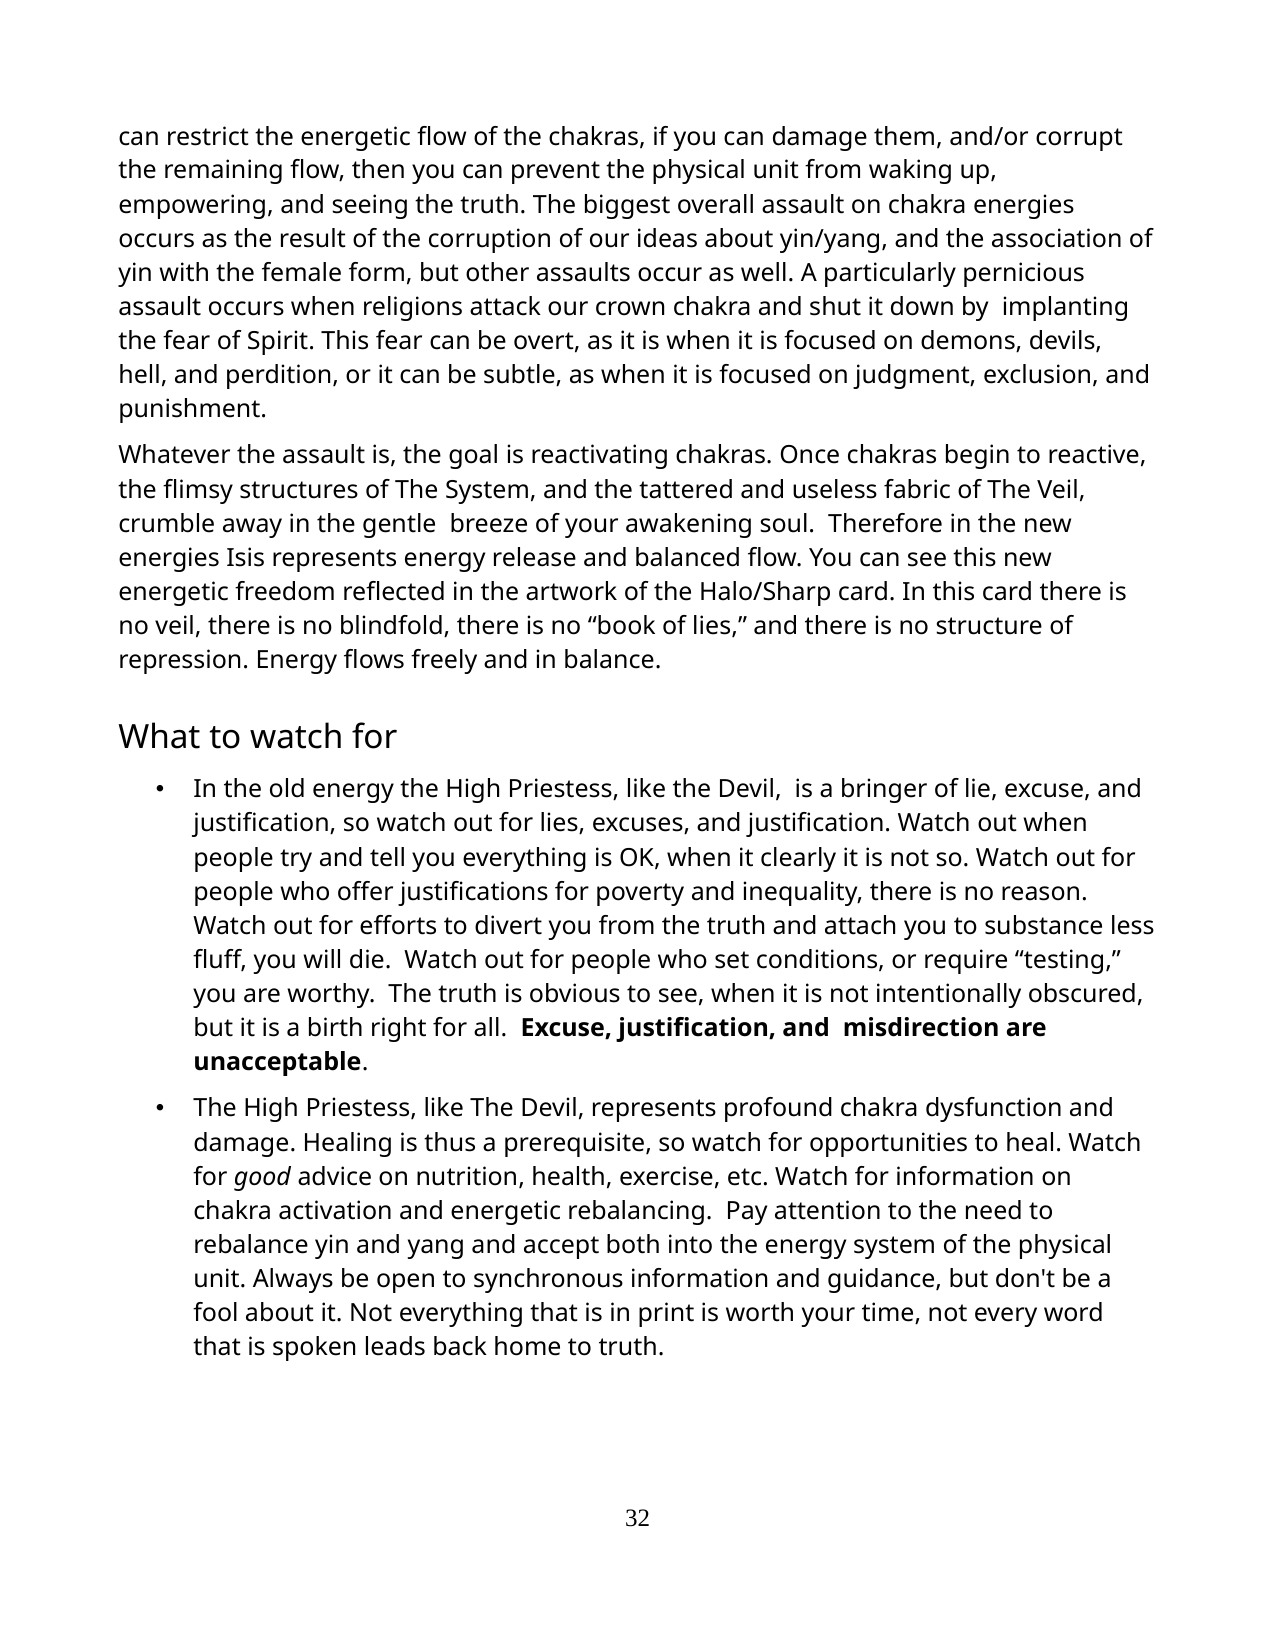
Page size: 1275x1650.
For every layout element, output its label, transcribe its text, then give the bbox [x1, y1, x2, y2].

list The High Priestess, like The Devil, represents profound chakra dysfunction and damage. Healing is thus a prerequisite, so watch for opportunities to heal. Watch for good advice on nutrition, health, exercise, etc. Watch for information on chakra activation and energetic rebalancing. Pay attention to the need to rebalance yin and yang and accept both into the energy system of the physical unit. Always be open to synchronous information and guidance, but don't be a fool about it. Not everything that is in print is worth your time, not every word that is spoken leads back home to truth. [156, 1090, 1157, 1363]
text can restrict the energetic flow of the chakras, if you can damage them, and/or corrupt the remaining flow, then you can prevent the physical unit from waking up, empowering, and seeing the truth. The biggest overall assault on chakra energies occurs as the result of the corruption of our ideas about yin/yang, and the association of yin with the female form, but other assaults occur as well. A particularly pernicious assault occurs when religions attack our crown chakra and shut it down by implanting the fear of Spirit. This fear can be overt, as it is when it is focused on demons, devils, hell, and perdition, or it can be subtle, as when it is focused on judgment, exclusion, and punishment. [118, 118, 1157, 425]
subtitle What to watch for [118, 713, 1157, 758]
list In the old energy the High Priestess, like the Devil, is a bringer of lie, excuse, and justification, so watch out for lies, excuses, and justification. Watch out when people try and tell you everything is OK, when it clearly it is not so. Watch out for people who offer justifications for poverty and inequality, there is no reason. Watch out for efforts to divert you from the truth and attach you to substance less fluff, you will die. Watch out for people who set conditions, or require “testing,” you are worthy. The truth is obvious to see, when it is not intentionally obscured, but it is a birth right for all. Excuse, justification, and misdirection are unacceptable. [156, 771, 1157, 1078]
text Whatever the assault is, the goal is reactivating chakras. Once chakras begin to reactive, the flimsy structures of The System, and the tattered and useless fabric of The Veil, crumble away in the gentle breeze of your awakening soul. Therefore in the new energies Isis represents energy release and balanced flow. You can see this new energetic freedom reflected in the artwork of the Halo/Sharp card. In this card there is no veil, there is no blindfold, there is no “book of lies,” and there is no structure of repression. Energy flows freely and in balance. [118, 437, 1157, 676]
